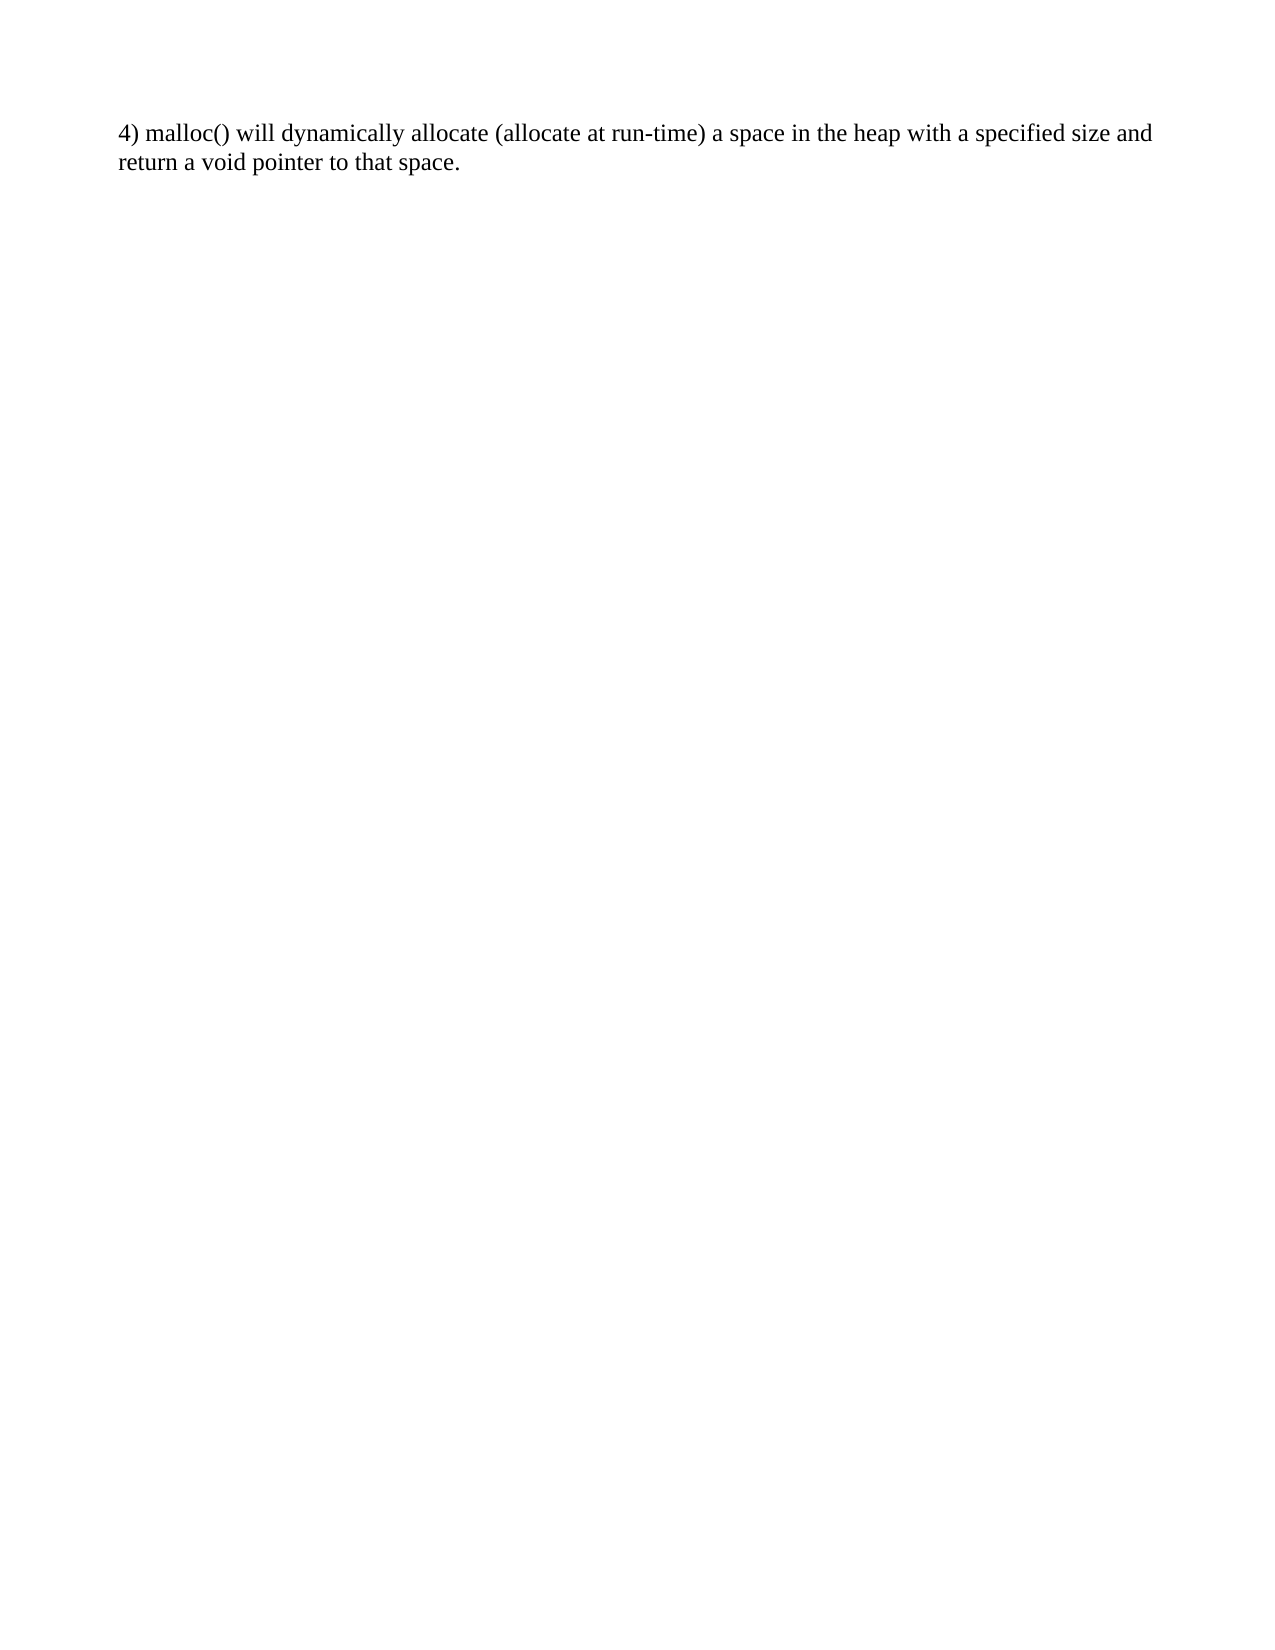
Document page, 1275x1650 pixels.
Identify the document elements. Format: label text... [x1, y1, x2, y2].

text 4) malloc() will dynamically allocate (allocate at run-time) a space in the heap with a specified size and return a void pointer to that space. [118, 118, 1157, 176]
